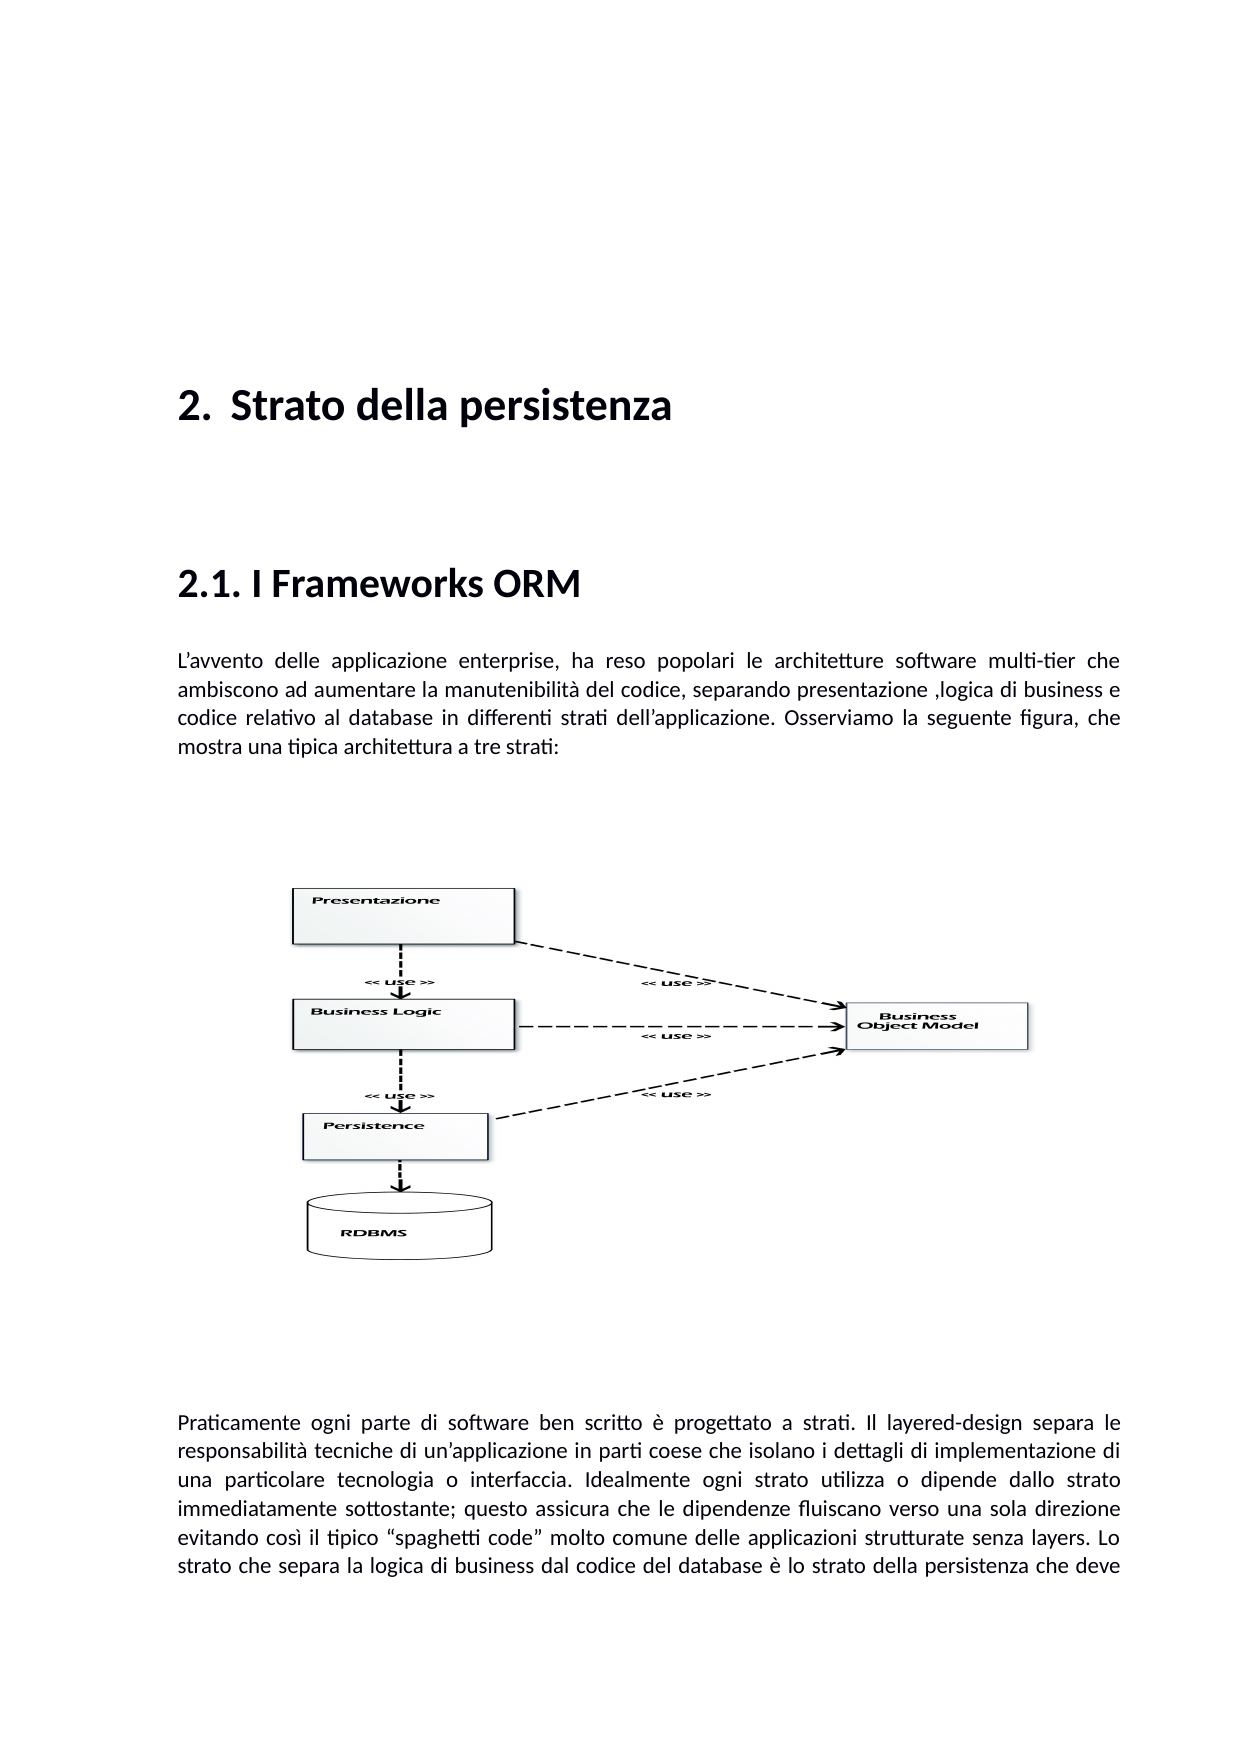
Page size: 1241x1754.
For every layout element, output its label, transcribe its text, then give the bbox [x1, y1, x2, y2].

subtitle I Frameworks ORM [177, 557, 1122, 608]
picture [177, 781, 1121, 1387]
text L’avvento delle applicazione enterprise, ha reso popolari le architetture software multi-tier che ambiscono ad aumentare la manutenibilità del codice, separando presentazione ,logica di business e codice relativo al database in differenti strati dell’applicazione. Osserviamo la seguente figura, che mostra una tipica architettura a tre strati: [177, 645, 1122, 760]
subtitle Strato della persistenza [177, 376, 1122, 432]
text Praticamente ogni parte di software ben scritto è progettato a strati. Il layered-design separa le responsabilità tecniche di un’applicazione in parti coese che isolano i dettagli di implementazione di una particolare tecnologia o interfaccia. Idealmente ogni strato utilizza o dipende dallo strato immediatamente sottostante; questo assicura che le dipendenze fluiscano verso una sola direzione evitando così il tipico “spaghetti code” molto comune delle applicazioni strutturate senza layers. Lo strato che separa la logica di business dal codice del database è lo strato della persistenza che deve [177, 1407, 1122, 1580]
